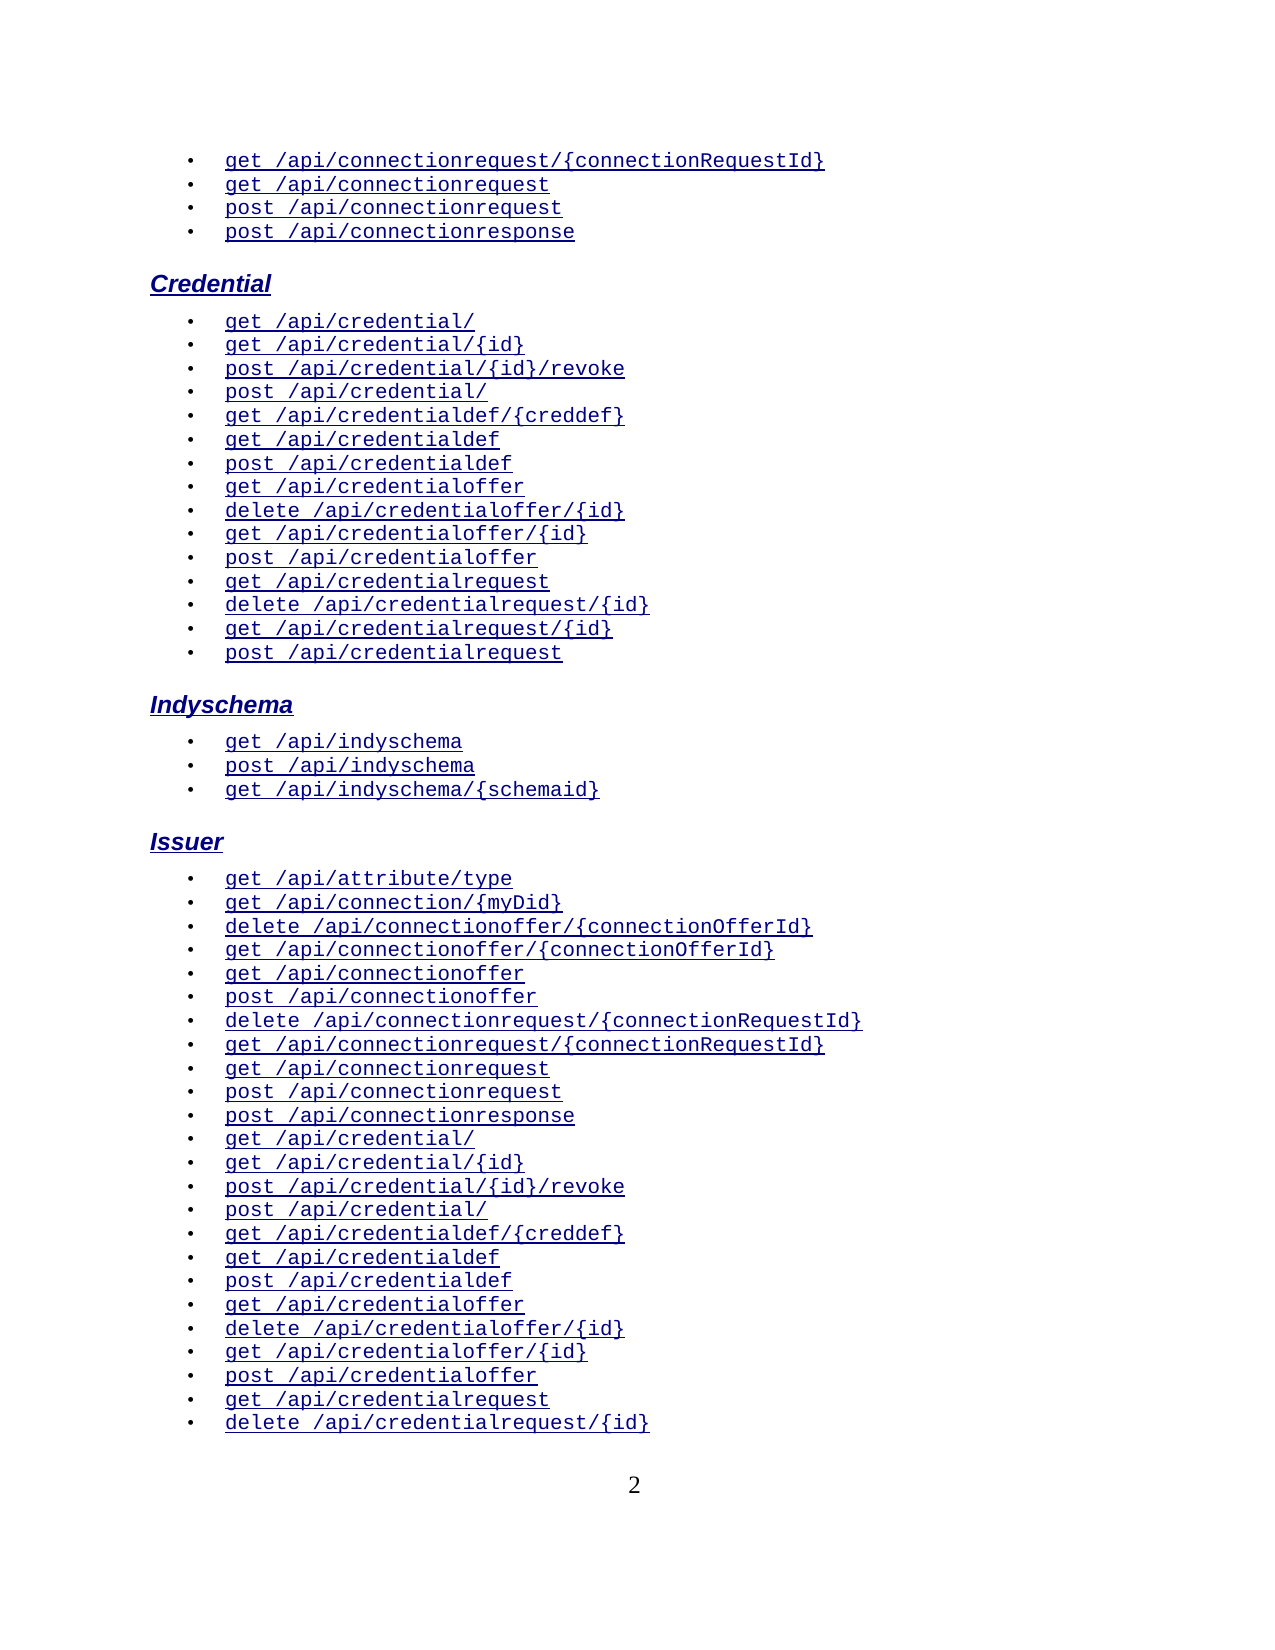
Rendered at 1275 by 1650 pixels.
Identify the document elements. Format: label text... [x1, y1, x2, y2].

list get /api/credentialoffer [187, 476, 1125, 500]
subtitle Issuer [150, 827, 1125, 856]
list get /api/connectionoffer [187, 963, 1125, 987]
list get /api/credentialrequest/{id} [187, 618, 1125, 642]
list get /api/credential/{id} [187, 334, 1125, 358]
list get /api/credentialdef/{creddef} [187, 1223, 1125, 1247]
list get /api/credentialdef [187, 429, 1125, 452]
list post /api/credentialoffer [187, 1365, 1125, 1388]
list delete /api/credentialoffer/{id} [187, 1318, 1125, 1341]
list post /api/indyschema [187, 755, 1125, 779]
list get /api/credentialdef/{creddef} [187, 405, 1125, 429]
list get /api/credentialoffer [187, 1294, 1125, 1318]
list get /api/credential/{id} [187, 1152, 1125, 1176]
list get /api/connectionrequest/{connectionRequestId} [187, 150, 1125, 174]
list get /api/indyschema [187, 731, 1125, 755]
list get /api/credential/ [187, 1128, 1125, 1152]
list delete /api/credentialoffer/{id} [187, 500, 1125, 523]
list post /api/connectionoffer [187, 987, 1125, 1010]
list post /api/credentialdef [187, 452, 1125, 476]
list post /api/connectionrequest [187, 1081, 1125, 1105]
list post /api/credentialdef [187, 1270, 1125, 1294]
list post /api/credential/ [187, 1199, 1125, 1223]
list delete /api/connectionoffer/{connectionOfferId} [187, 916, 1125, 939]
list get /api/connectionrequest/{connectionRequestId} [187, 1034, 1125, 1057]
list post /api/connectionresponse [187, 1105, 1125, 1128]
list get /api/credentialoffer/{id} [187, 523, 1125, 547]
list get /api/indyschema/{schemaid} [187, 779, 1125, 802]
list post /api/credentialrequest [187, 642, 1125, 665]
list get /api/attribute/type [187, 868, 1125, 892]
list delete /api/connectionrequest/{connectionRequestId} [187, 1010, 1125, 1034]
list delete /api/credentialrequest/{id} [187, 1412, 1125, 1436]
list post /api/credential/{id}/revoke [187, 358, 1125, 382]
list post /api/credential/ [187, 382, 1125, 405]
list get /api/credentialrequest [187, 1388, 1125, 1412]
list get /api/connectionoffer/{connectionOfferId} [187, 939, 1125, 963]
list delete /api/credentialrequest/{id} [187, 594, 1125, 618]
list get /api/connectionrequest [187, 174, 1125, 197]
list post /api/connectionrequest [187, 197, 1125, 221]
list get /api/connection/{myDid} [187, 892, 1125, 916]
list post /api/connectionresponse [187, 221, 1125, 244]
subtitle Indyschema [150, 690, 1125, 719]
list get /api/credentialdef [187, 1247, 1125, 1270]
list post /api/credential/{id}/revoke [187, 1176, 1125, 1199]
subtitle Credential [150, 269, 1125, 298]
list get /api/credential/ [187, 311, 1125, 334]
list get /api/credentialoffer/{id} [187, 1341, 1125, 1365]
list post /api/credentialoffer [187, 547, 1125, 571]
list get /api/connectionrequest [187, 1057, 1125, 1081]
list get /api/credentialrequest [187, 571, 1125, 594]
